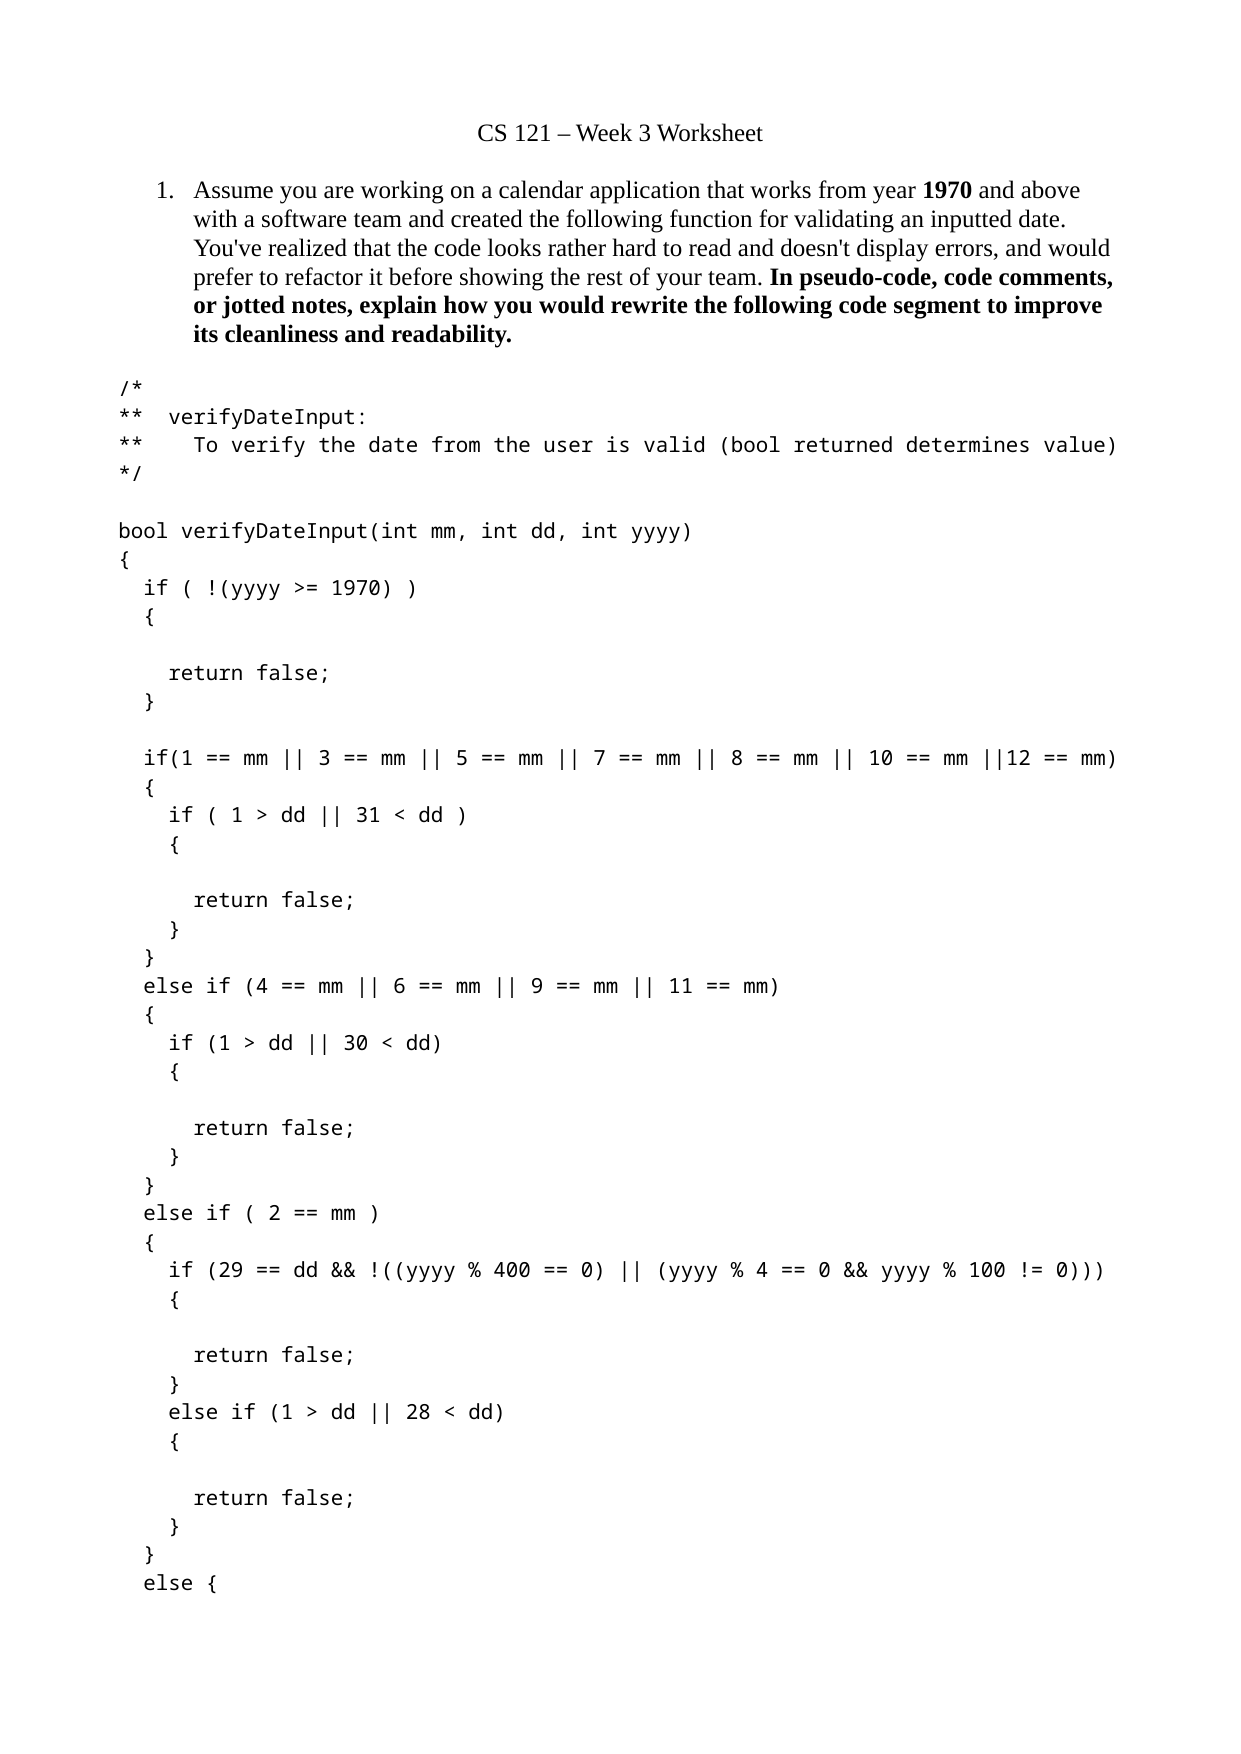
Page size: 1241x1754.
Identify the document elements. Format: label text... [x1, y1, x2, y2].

text { [118, 1227, 1122, 1255]
text if (29 == dd && !((yyyy % 400 == 0) || (yyyy % 4 == 0 && yyyy % 100 != 0))) [118, 1255, 1122, 1284]
text return false; [118, 886, 1122, 914]
text if ( 1 > dd || 31 < dd ) [118, 800, 1122, 829]
text return false; [118, 1483, 1122, 1511]
text { [118, 772, 1122, 800]
text { [118, 1284, 1122, 1312]
text } [118, 1369, 1122, 1397]
text } [118, 686, 1122, 715]
text if (1 > dd || 30 < dd) [118, 1028, 1122, 1056]
text CS 121 – Week 3 Worksheet [118, 118, 1122, 147]
text if ( !(yyyy >= 1970) ) [118, 573, 1122, 601]
text { [118, 601, 1122, 629]
text else { [118, 1568, 1122, 1596]
text if(1 == mm || 3 == mm || 5 == mm || 7 == mm || 8 == mm || 10 == mm ||12 == mm) [118, 743, 1122, 772]
text } [118, 914, 1122, 942]
text ** To verify the date from the user is valid (bool returned determines value) [118, 431, 1122, 459]
text { [118, 1426, 1122, 1454]
text } [118, 1141, 1122, 1170]
text else if (4 == mm || 6 == mm || 9 == mm || 11 == mm) [118, 971, 1122, 999]
text else if (1 > dd || 28 < dd) [118, 1397, 1122, 1426]
text { [118, 829, 1122, 857]
text } [118, 1539, 1122, 1568]
text bool verifyDateInput(int mm, int dd, int yyyy) [118, 516, 1122, 544]
list Assume you are working on a calendar application that works from year 1970 and above with a software team and created the following function for validating an inputted date. You've realized that the code looks rather hard to read and doesn't display errors, and would prefer to refactor it before showing the rest of your team. In pseudo-code, code comments, or jotted notes, explain how you would rewrite the following code segment to improve its cleanliness and readability. [156, 176, 1122, 348]
text */ [118, 459, 1122, 487]
text } [118, 1511, 1122, 1539]
text } [118, 942, 1122, 971]
text else if ( 2 == mm ) [118, 1198, 1122, 1227]
text { [118, 1056, 1122, 1084]
text { [118, 544, 1122, 573]
text return false; [118, 658, 1122, 686]
text return false; [118, 1113, 1122, 1141]
text /* [118, 374, 1122, 402]
text } [118, 1170, 1122, 1198]
text return false; [118, 1341, 1122, 1369]
text ** verifyDateInput: [118, 402, 1122, 431]
text { [118, 999, 1122, 1028]
